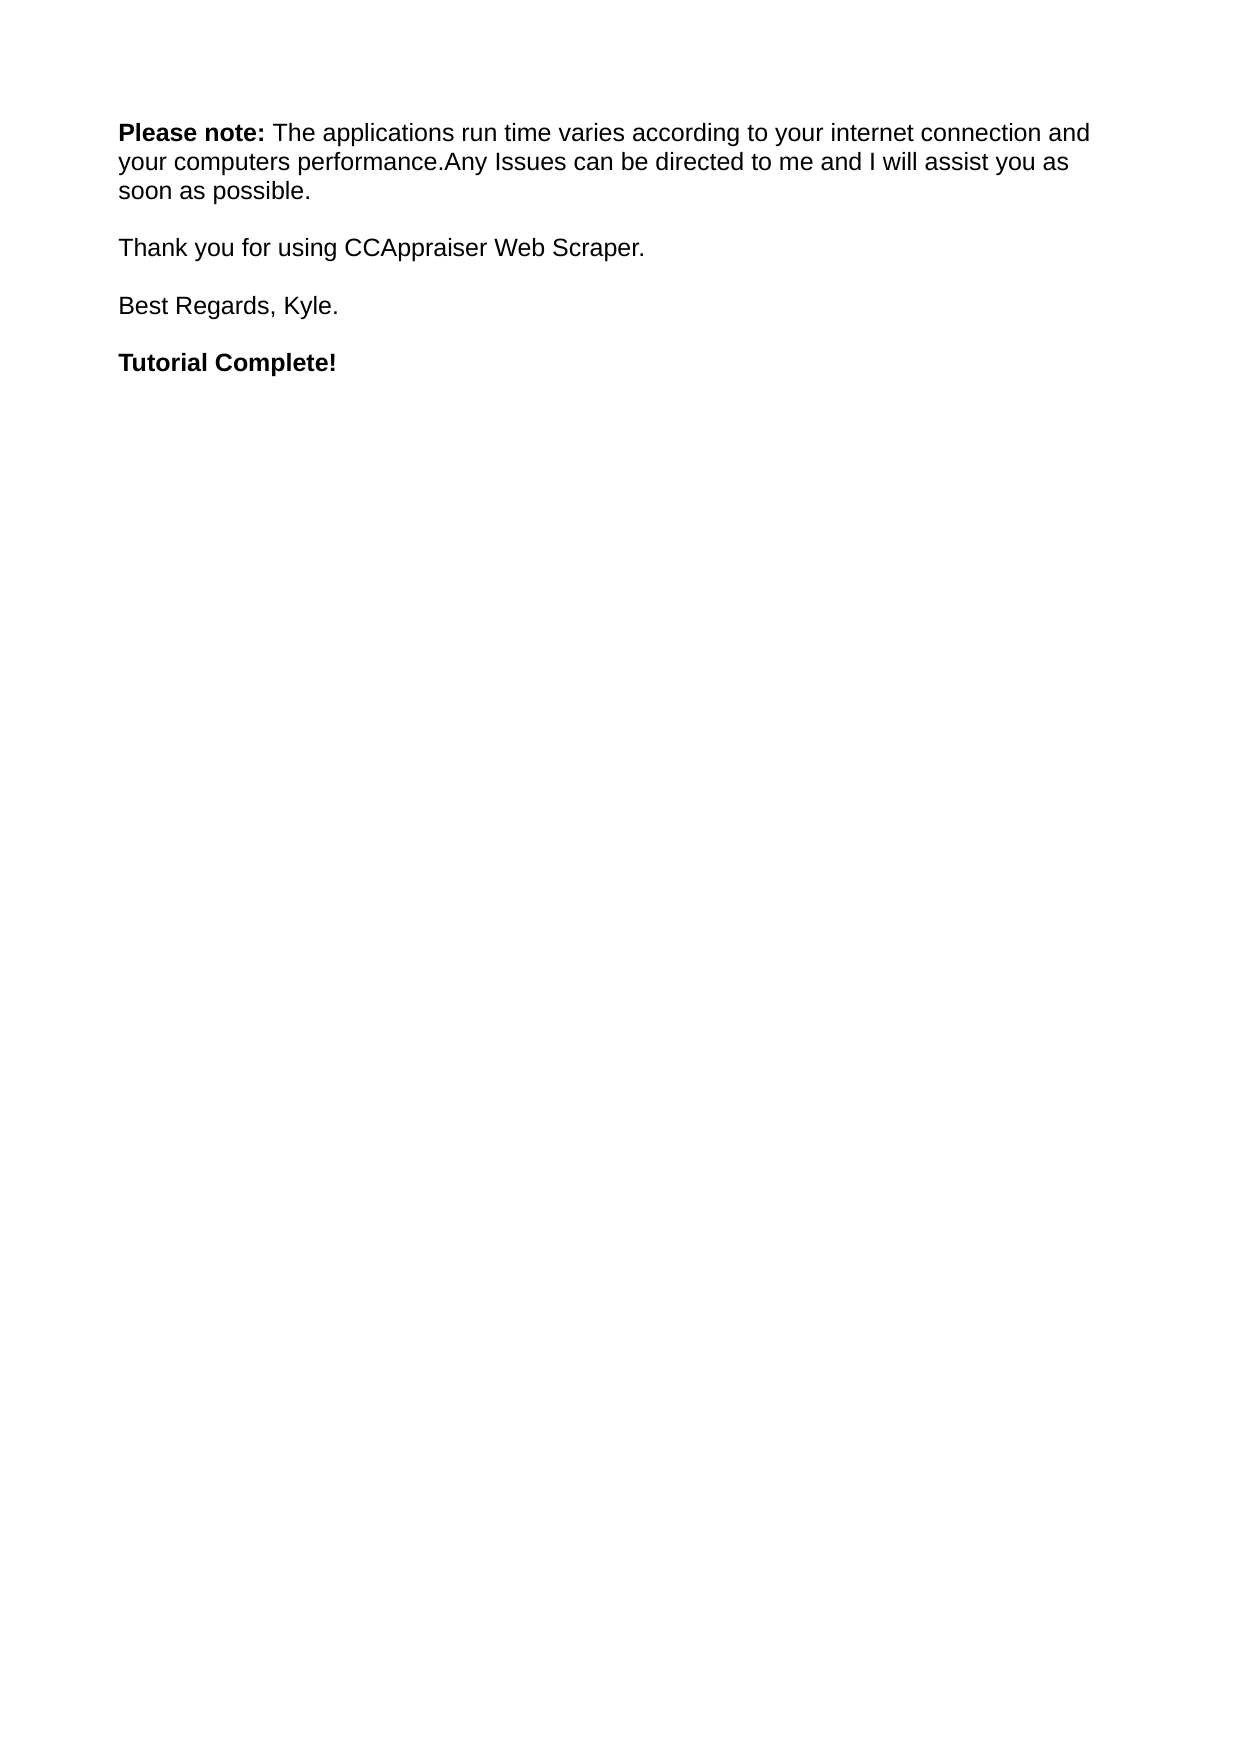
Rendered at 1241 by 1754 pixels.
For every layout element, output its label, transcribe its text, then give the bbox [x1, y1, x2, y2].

text Thank you for using CCAppraiser Web Scraper. [118, 233, 1122, 262]
text Tutorial Complete! [118, 348, 1122, 377]
text Please note: The applications run time varies according to your internet connection and your computers performance.Any Issues can be directed to me and I will assist you as soon as possible. [118, 118, 1122, 204]
text Best Regards, Kyle. [118, 291, 1122, 319]
